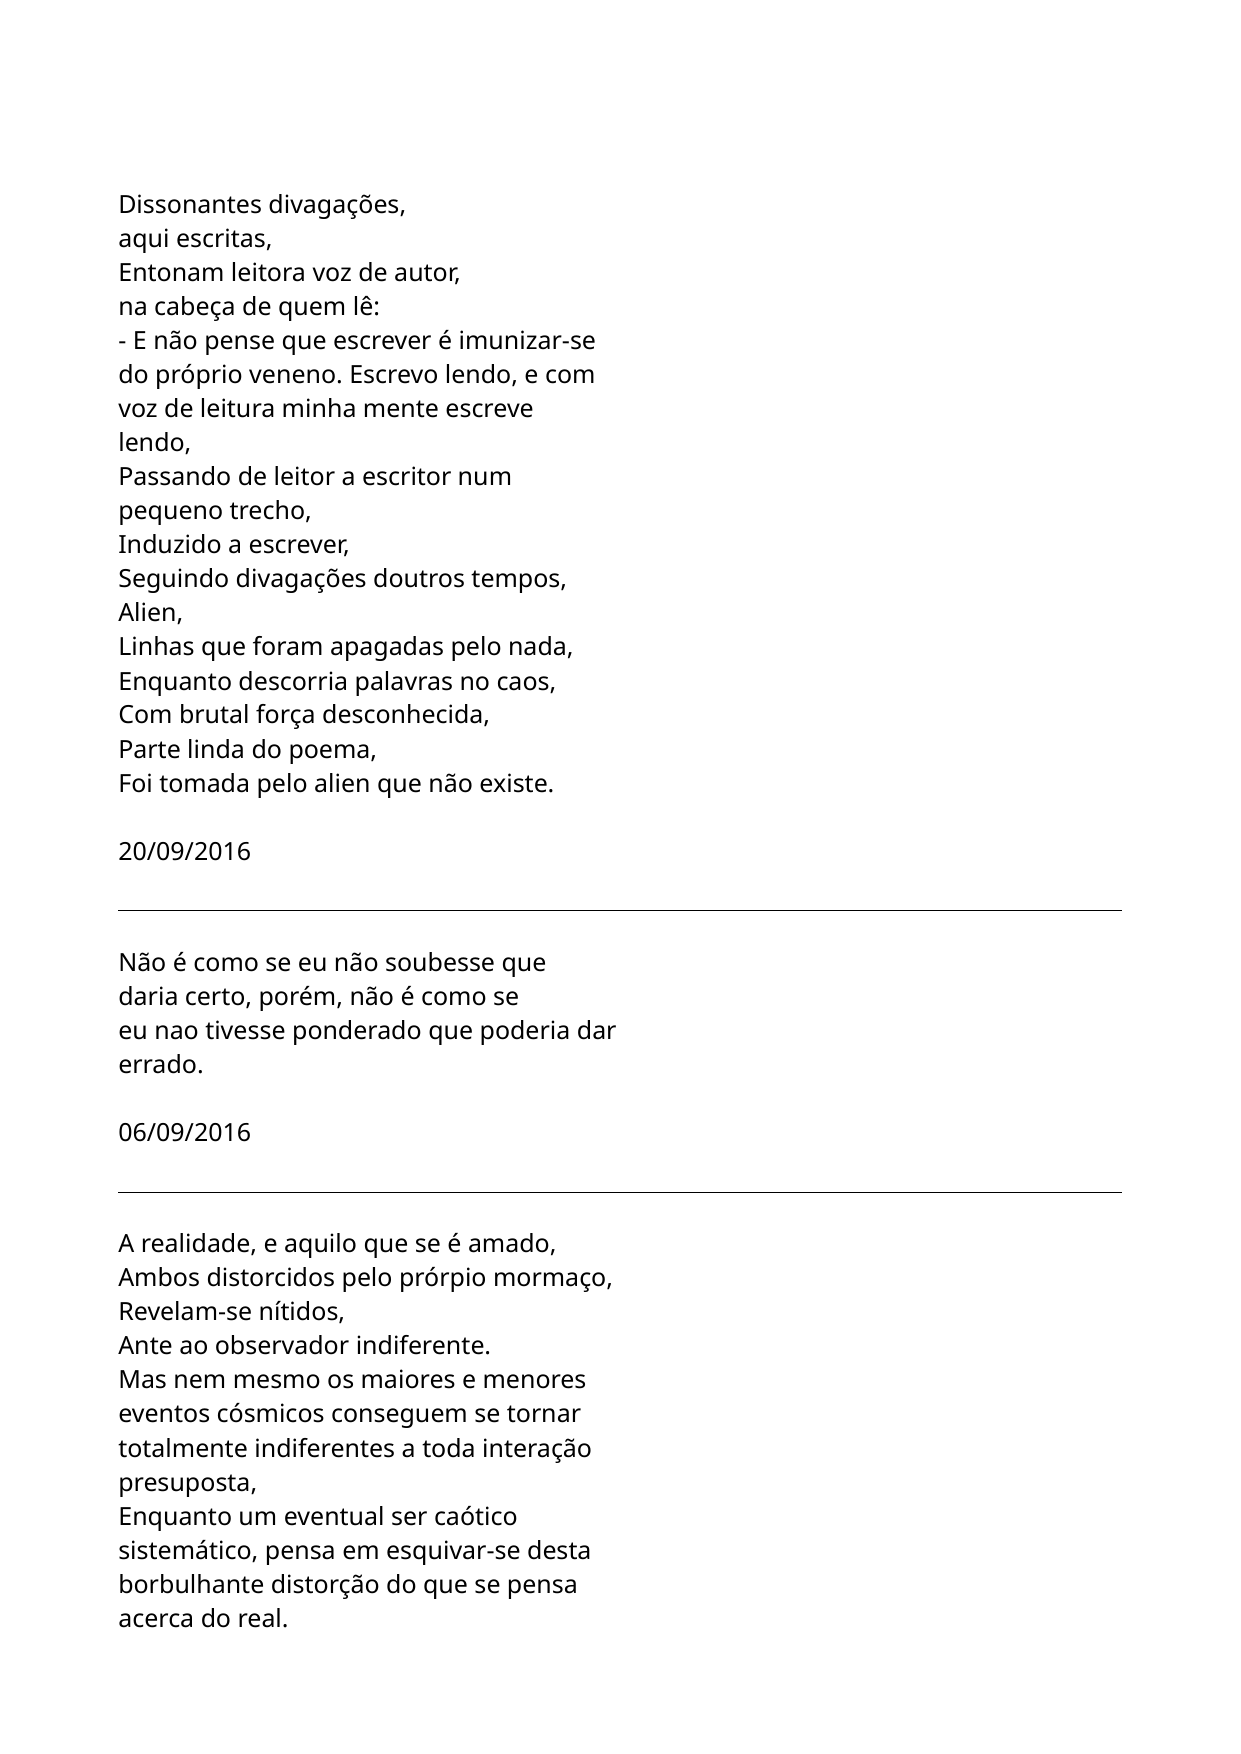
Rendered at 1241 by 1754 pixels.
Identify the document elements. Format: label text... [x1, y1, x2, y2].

text errado. [118, 1047, 1122, 1081]
text acerca do real. [118, 1601, 1122, 1634]
text Não é como se eu não soubesse que [118, 944, 1122, 978]
text Enquanto um eventual ser caótico [118, 1498, 1122, 1532]
text Entonam leitora voz de autor, [118, 254, 1122, 288]
text Parte linda do poema, [118, 731, 1122, 765]
text Mas nem mesmo os maiores e menores [118, 1362, 1122, 1396]
text Induzido a escrever, [118, 527, 1122, 561]
text totalmente indiferentes a toda interação [118, 1430, 1122, 1464]
text Foi tomada pelo alien que não existe. [118, 765, 1122, 799]
text lendo, [118, 425, 1122, 459]
text aqui escritas, [118, 220, 1122, 254]
text - E não pense que escrever é imunizar-se [118, 322, 1122, 357]
text Revelam-se nítidos, [118, 1294, 1122, 1328]
text daria certo, porém, não é como se [118, 978, 1122, 1013]
text Enquanto descorria palavras no caos, [118, 663, 1122, 697]
text eventos cósmicos conseguem se tornar [118, 1396, 1122, 1430]
text Com brutal força desconhecida, [118, 697, 1122, 731]
text do próprio veneno. Escrevo lendo, e com [118, 357, 1122, 391]
text eu nao tivesse ponderado que poderia dar [118, 1013, 1122, 1047]
text pequeno trecho, [118, 493, 1122, 527]
text presuposta, [118, 1464, 1122, 1498]
text Ante ao observador indiferente. [118, 1328, 1122, 1362]
text Passando de leitor a escritor num [118, 459, 1122, 493]
text voz de leitura minha mente escreve [118, 391, 1122, 425]
text sistemático, pensa em esquivar-se desta [118, 1532, 1122, 1566]
text Alien, [118, 595, 1122, 629]
text A realidade, e aquilo que se é amado, [118, 1226, 1122, 1260]
text na cabeça de quem lê: [118, 288, 1122, 322]
text 20/09/2016 [118, 833, 1122, 867]
text borbulhante distorção do que se pensa [118, 1566, 1122, 1601]
text Ambos distorcidos pelo prórpio mormaço, [118, 1260, 1122, 1294]
text Seguindo divagações doutros tempos, [118, 561, 1122, 595]
text Dissonantes divagações, [118, 186, 1122, 220]
text 06/09/2016 [118, 1115, 1122, 1149]
text Linhas que foram apagadas pelo nada, [118, 629, 1122, 663]
